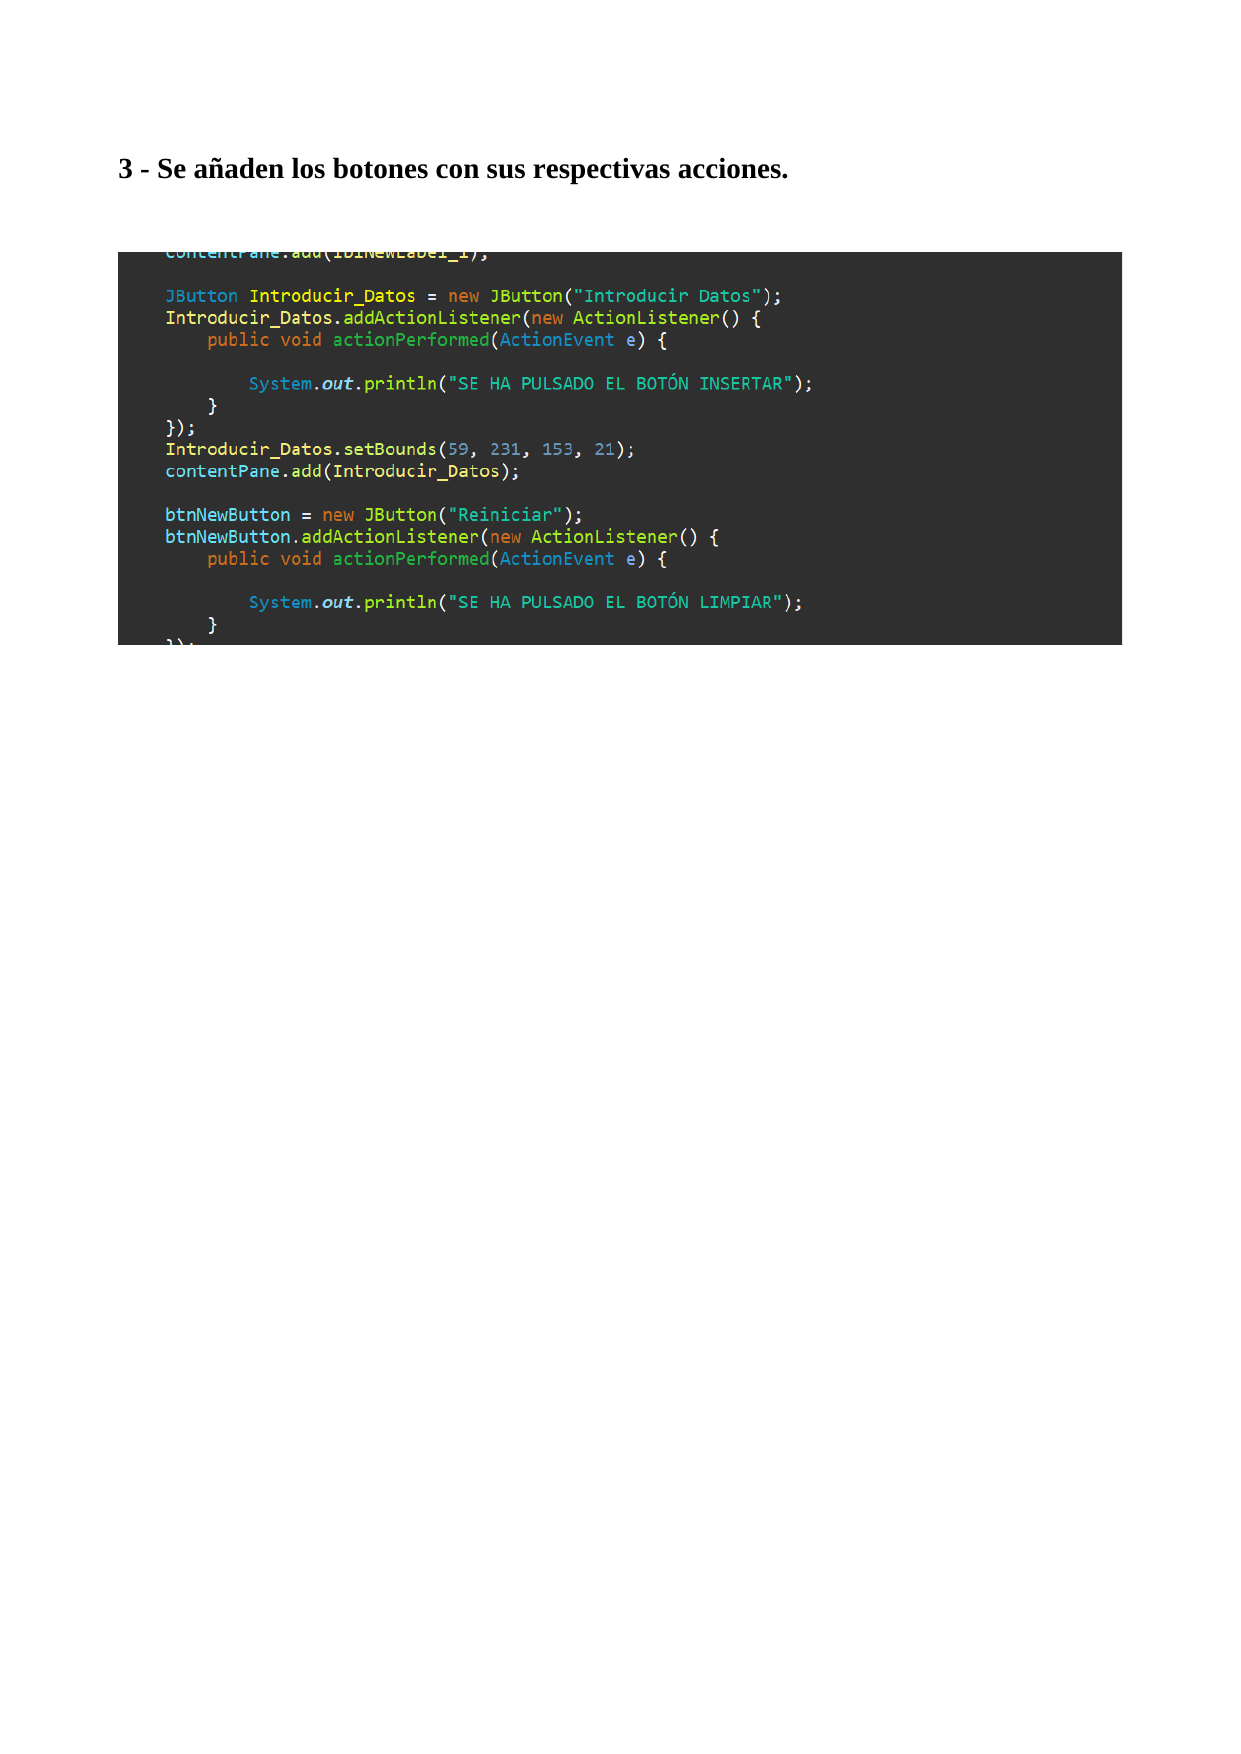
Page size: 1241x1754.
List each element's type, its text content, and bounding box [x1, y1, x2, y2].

picture [118, 252, 1123, 645]
text 3 - Se añaden los botones con sus respectivas acciones. [118, 152, 1122, 185]
